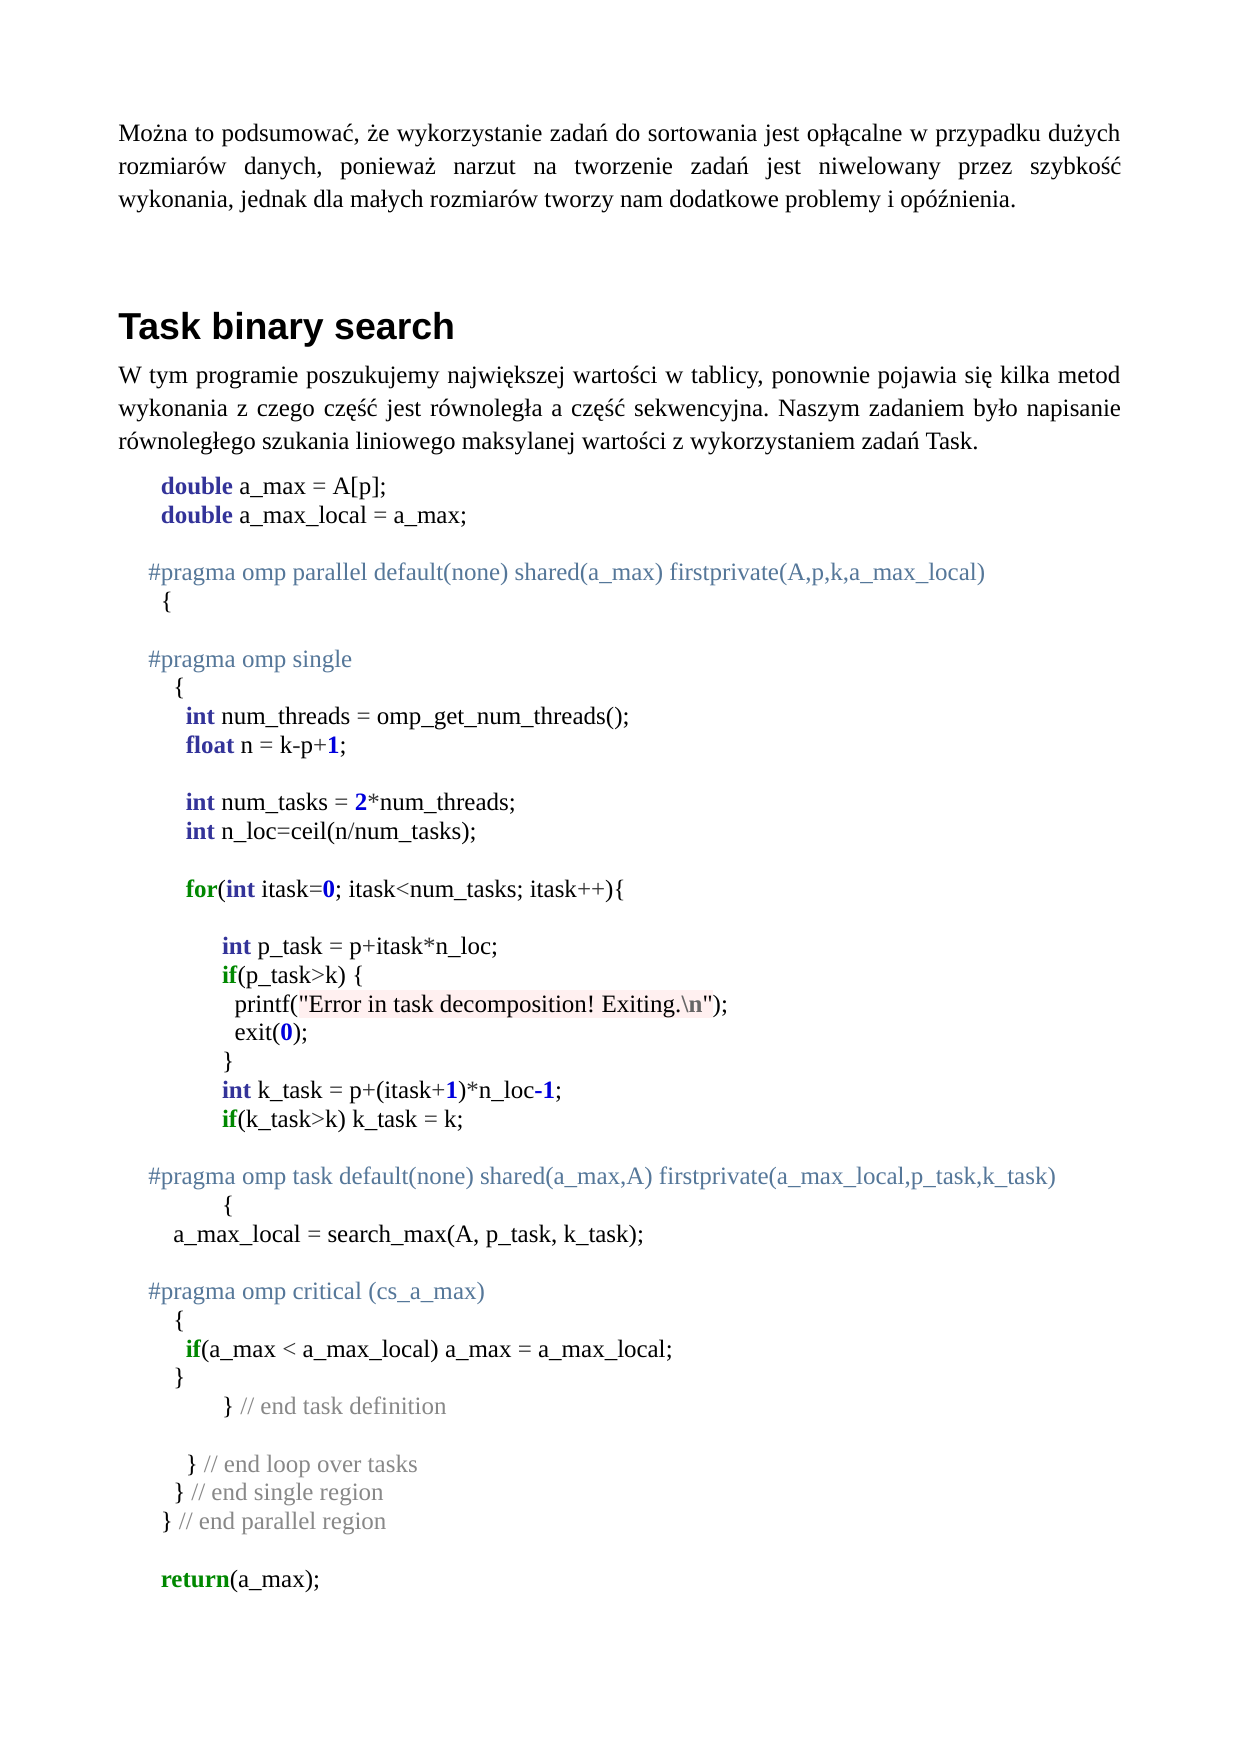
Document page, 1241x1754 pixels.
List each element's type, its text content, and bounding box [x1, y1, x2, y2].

text W tym programie poszukujemy największej wartości w tablicy, ponownie pojawia się kilka metod wykonania z czego część jest równoległa a część sekwencyjna. Naszym zadaniem było napisanie równoległego szukania liniowego maksylanej wartości z wykorzystaniem zadań Task. [118, 360, 1122, 455]
subtitle Task binary search [118, 304, 1122, 347]
text Można to podsumować, że wykorzystanie zadań do sortowania jest opłącalne w przypadku dużych rozmiarów danych, ponieważ narzut na tworzenie zadań jest niwelowany przez szybkość wykonania, jednak dla małych rozmiarów tworzy nam dodatkowe problemy i opóźnienia. [118, 118, 1122, 213]
